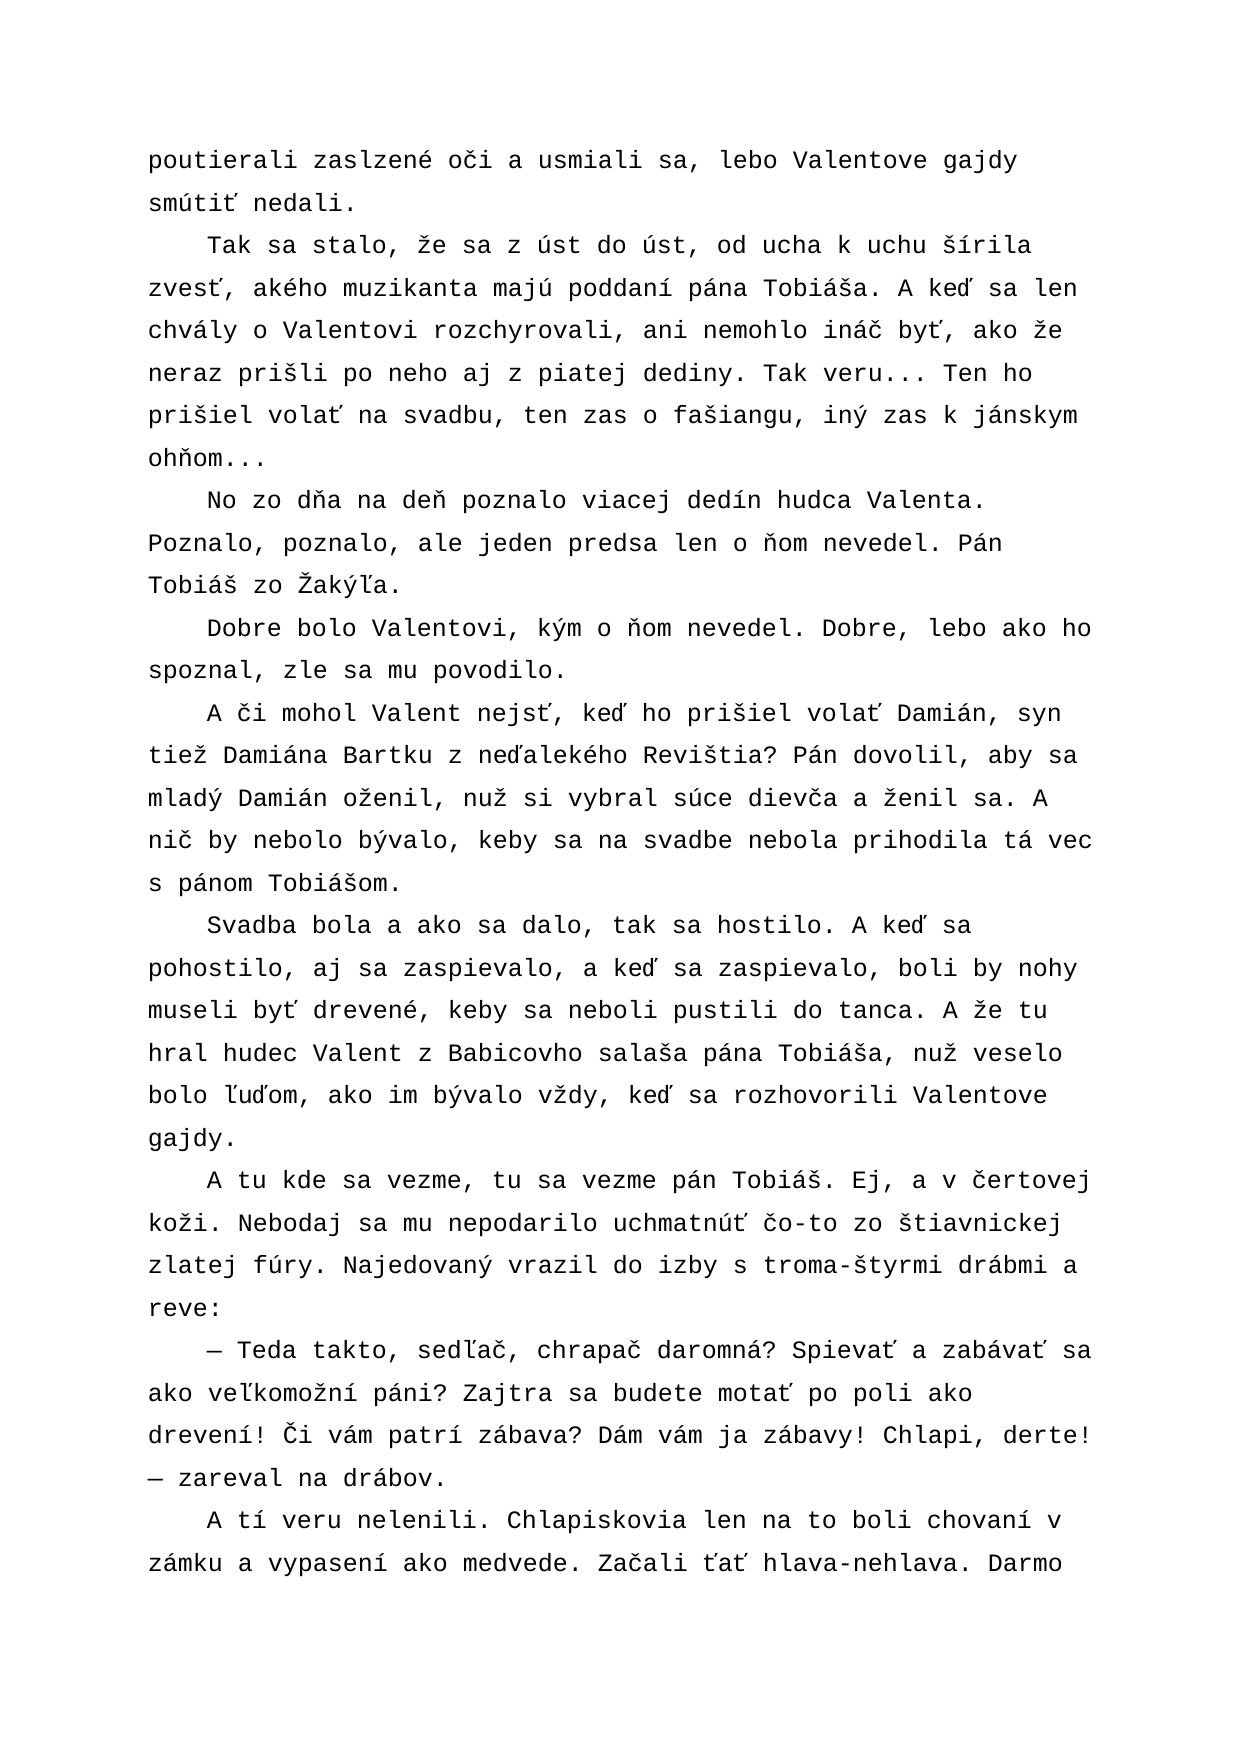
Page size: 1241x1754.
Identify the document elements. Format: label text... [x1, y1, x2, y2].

text A či mohol Valent nejsť, keď ho prišiel volať Damián, syn tiež Damiána Bartku z neďalekého Revištia? Pán dovolil, aby sa mladý Damián oženil, nuž si vybral súce dievča a ženil sa. A nič by nebolo bývalo, keby sa na svadbe nebola prihodila tá vec s pánom Tobiášom. [148, 700, 1093, 898]
text Svadba bola a ako sa dalo, tak sa hostilo. A keď sa pohostilo, aj sa zaspievalo, a keď sa zaspievalo, boli by nohy museli byť drevené, keby sa neboli pustili do tanca. A že tu hral hudec Valent z Babicovho salaša pána Tobiáša, nuž veselo bolo ľuďom, ako im bývalo vždy, keď sa rozhovorili Valentove gajdy. [148, 913, 1093, 1153]
text No zo dňa na deň poznalo viacej dedín hudca Valenta. Poznalo, poznalo, ale jeden predsa len o ňom nevedel. Pán Tobiáš zo Žakýľa. [148, 488, 1093, 601]
text Tak sa stalo, že sa z úst do úst, od ucha k uchu šírila zvesť, akého muzikanta majú poddaní pána Tobiáša. A keď sa len chvály o Valentovi rozchyrovali, ani nemohlo ináč byť, ako že neraz prišli po neho aj z piatej dediny. Tak veru... Ten ho prišiel volať na svadbu, ten zas o fašiangu, iný zas k jánskym ohňom... [148, 233, 1093, 473]
text A tu kde sa vezme, tu sa vezme pán Tobiáš. Ej, a v čertovej koži. Nebodaj sa mu nepodarilo uchmatnúť čo-to zo štiavnickej zlatej fúry. Najedovaný vrazil do izby s troma-štyrmi drábmi a reve: [148, 1168, 1093, 1323]
text Dobre bolo Valentovi, kým o ňom nevedel. Dobre, lebo ako ho spoznal, zle sa mu povodilo. [148, 615, 1093, 686]
text — Teda takto, sedľač, chrapač daromná? Spievať a zabávať sa ako veľkomožní páni? Zajtra sa budete motať po poli ako drevení! Či vám patrí zábava? Dám vám ja zábavy! Chlapi, derte! — zareval na drábov. [148, 1338, 1093, 1493]
text A tí veru nelenili. Chlapiskovia len na to boli chovaní v zámku a vypasení ako medvede. Začali ťať hlava-nehlava. Darmo [148, 1508, 1093, 1578]
text poutierali zaslzené oči a usmiali sa, lebo Valentove gajdy smútiť nedali. [148, 148, 1093, 218]
